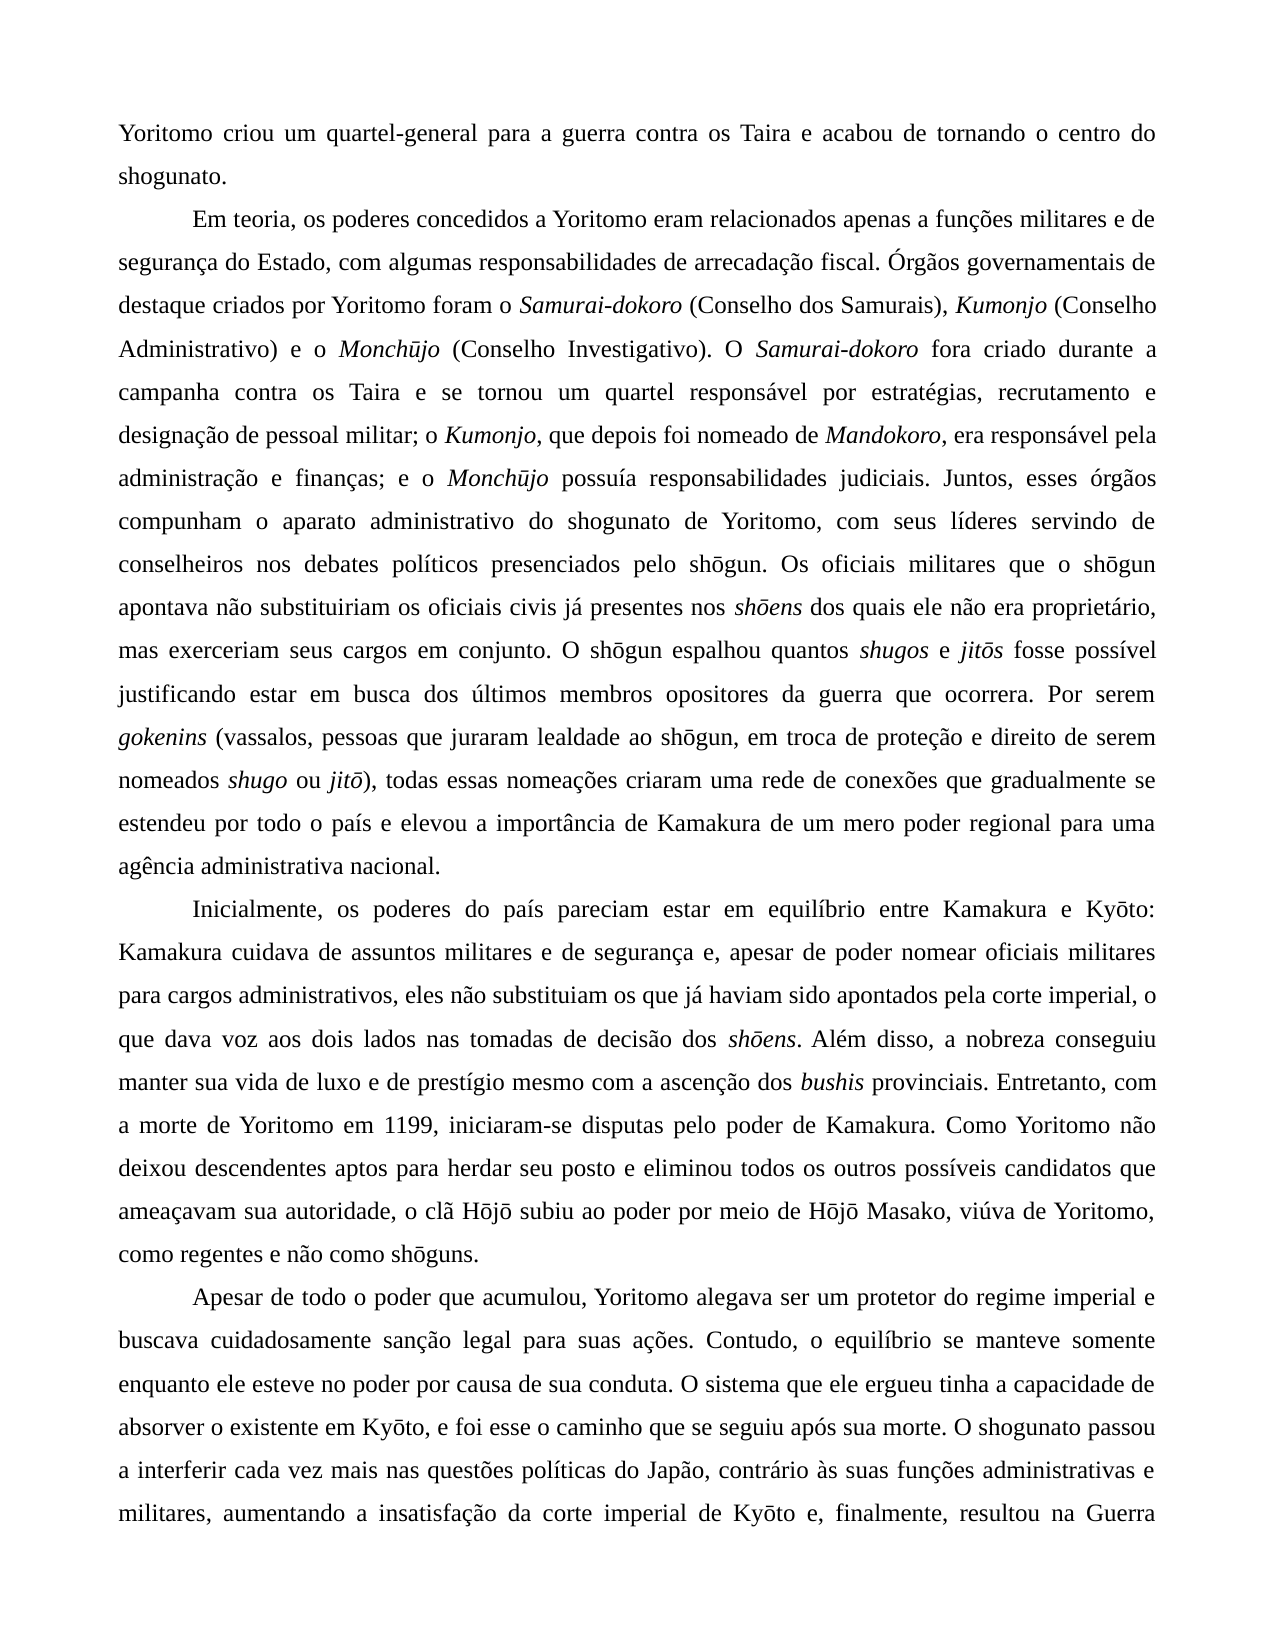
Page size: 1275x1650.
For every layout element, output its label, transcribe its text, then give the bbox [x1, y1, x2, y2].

text Apesar de todo o poder que acumulou, Yoritomo alegava ser um protetor do regime imperial e buscava cuidadosamente sanção legal para suas ações. Contudo, o equilíbrio se manteve somente enquanto ele esteve no poder por causa de sua conduta. O sistema que ele ergueu tinha a capacidade de absorver o existente em Kyōto, e foi esse o caminho que se seguiu após sua morte. O shogunato passou a interferir cada vez mais nas questões políticas do Japão, contrário às suas funções administrativas e militares, aumentando a insatisfação da corte imperial de Kyōto e, finalmente, resultou na Guerra [118, 1282, 1157, 1527]
text Em teoria, os poderes concedidos a Yoritomo eram relacionados apenas a funções militares e de segurança do Estado, com algumas responsabilidades de arrecadação fiscal. Órgãos governamentais de destaque criados por Yoritomo foram o Samurai-dokoro (Conselho dos Samurais), Kumonjo (Conselho Administrativo) e o Monchūjo (Conselho Investigativo). O Samurai-dokoro fora criado durante a campanha contra os Taira e se tornou um quartel responsável por estratégias, recrutamento e designação de pessoal militar; o Kumonjo, que depois foi nomeado de Mandokoro, era responsável pela administração e finanças; e o Monchūjo possuía responsabilidades judiciais. Juntos, esses órgãos compunham o aparato administrativo do shogunato de Yoritomo, com seus líderes servindo de conselheiros nos debates políticos presenciados pelo shōgun. Os oficiais militares que o shōgun apontava não substituiriam os oficiais civis já presentes nos shōens dos quais ele não era proprietário, mas exerceriam seus cargos em conjunto. O shōgun espalhou quantos shugos e jitōs fosse possível justificando estar em busca dos últimos membros opositores da guerra que ocorrera. Por serem gokenins (vassalos, pessoas que juraram lealdade ao shōgun, em troca de proteção e direito de serem nomeados shugo ou jitō), todas essas nomeações criaram uma rede de conexões que gradualmente se estendeu por todo o país e elevou a importância de Kamakura de um mero poder regional para uma agência administrativa nacional. [118, 204, 1157, 880]
text Inicialmente, os poderes do país pareciam estar em equilíbrio entre Kamakura e Kyōto: Kamakura cuidava de assuntos militares e de segurança e, apesar de poder nomear oficiais militares para cargos administrativos, eles não substituiam os que já haviam sido apontados pela corte imperial, o que dava voz aos dois lados nas tomadas de decisão dos shōens. Além disso, a nobreza conseguiu manter sua vida de luxo e de prestígio mesmo com a ascenção dos bushis provinciais. Entretanto, com a morte de Yoritomo em 1199, iniciaram-se disputas pelo poder de Kamakura. Como Yoritomo não deixou descendentes aptos para herdar seu posto e eliminou todos os outros possíveis candidatos que ameaçavam sua autoridade, o clã Hōjō subiu ao poder por meio de Hōjō Masako, viúva de Yoritomo, como regentes e não como shōguns. [118, 894, 1157, 1268]
text Yoritomo criou um quartel-general para a guerra contra os Taira e acabou de tornando o centro do shogunato. [118, 118, 1157, 190]
